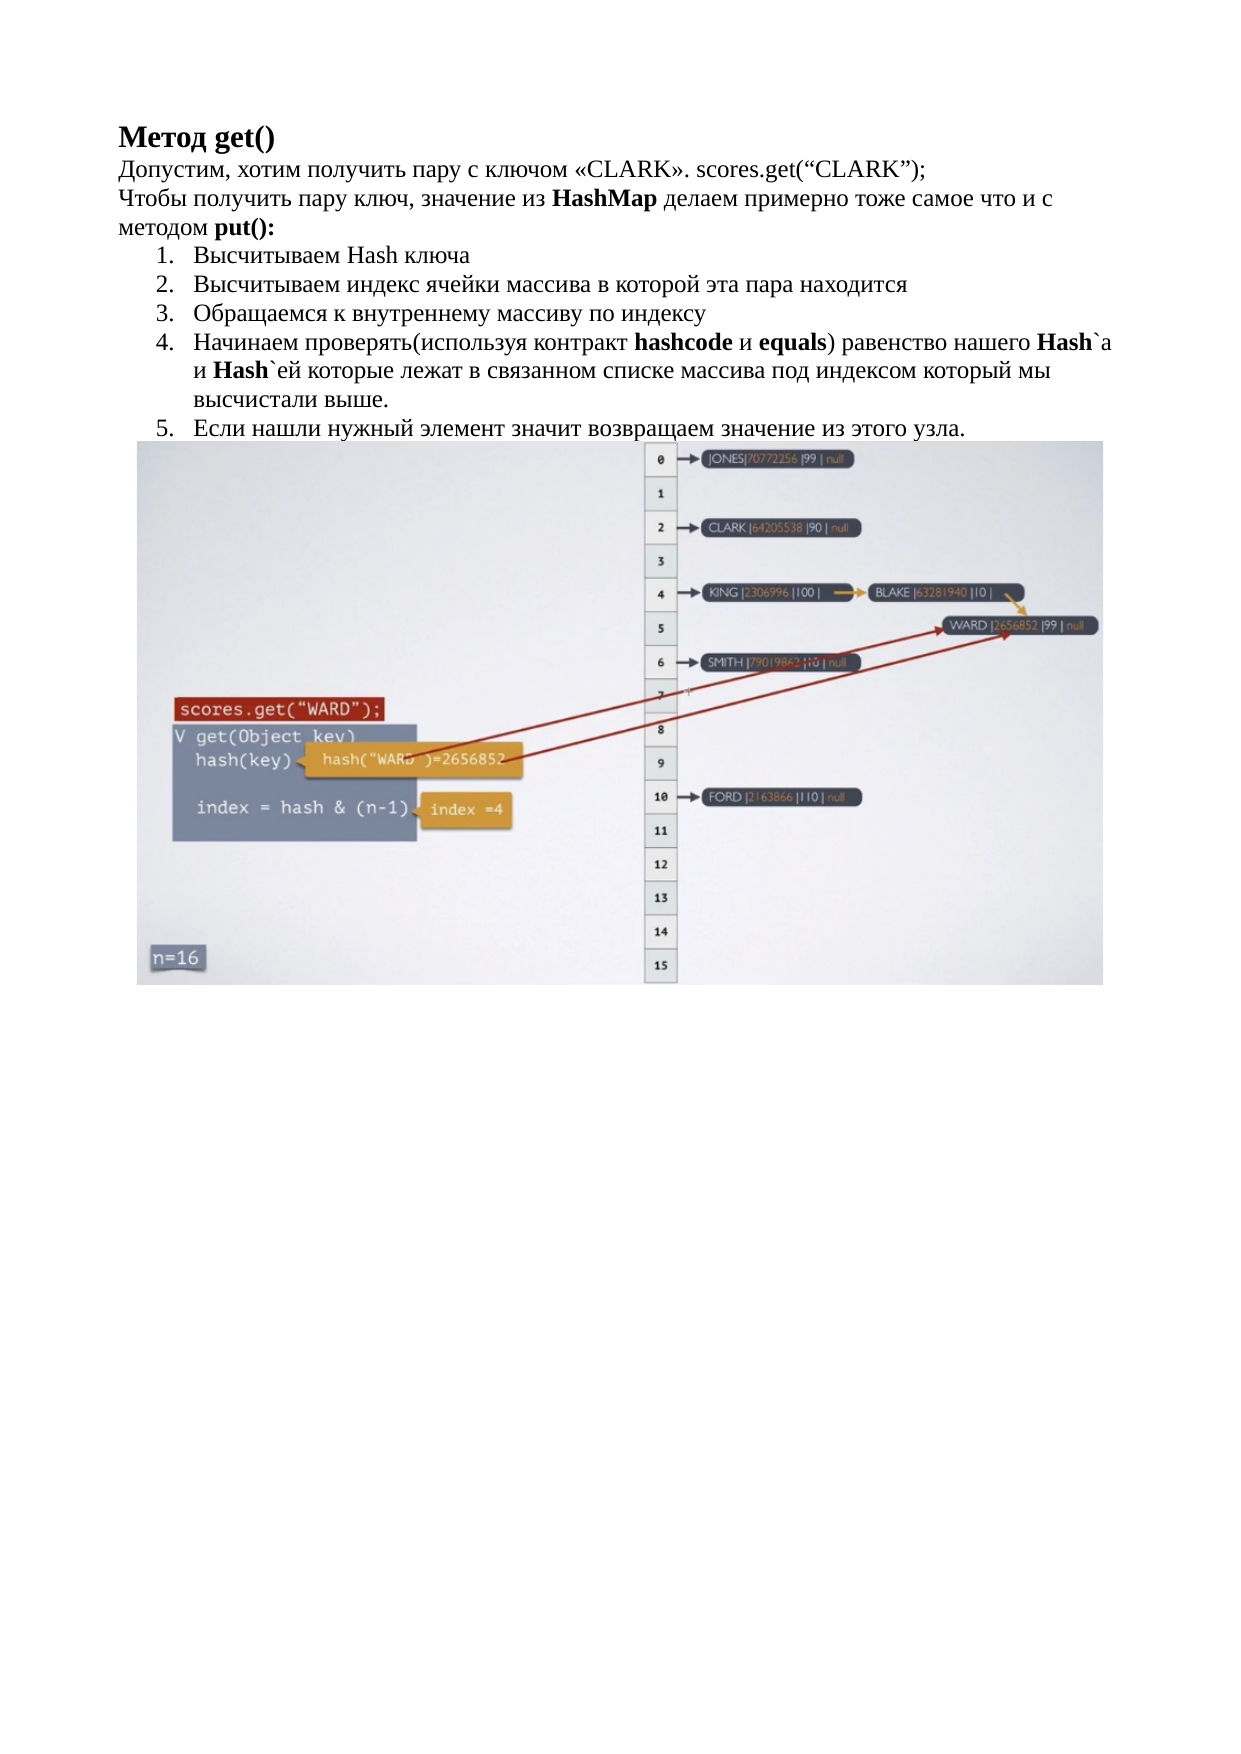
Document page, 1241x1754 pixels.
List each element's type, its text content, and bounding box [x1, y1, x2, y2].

list Если нашли нужный элемент значит возвращаем значение из этого узла. [156, 413, 1122, 442]
list Обращаемся к внутреннему массиву по индексу [156, 298, 1122, 327]
text Чтобы получить пару ключ, значение из HashMap делаем примерно тоже самое что и с методом put(): [118, 183, 1122, 240]
text Метод get() [118, 118, 1122, 154]
text Допустим, хотим получить пару с ключом «CLARK». scores.get(“CLARK”); [118, 154, 1122, 183]
list Начинаем проверять(используя контракт hashcode и equals) равенство нашего Hash`a и Hash`ей которые лежат в связанном списке массива под индексом который мы высчистали выше. [156, 327, 1122, 413]
list Высчитываем Hash ключа [156, 240, 1122, 269]
picture [136, 441, 1104, 985]
list Высчитываем индекс ячейки массива в которой эта пара находится [156, 269, 1122, 298]
